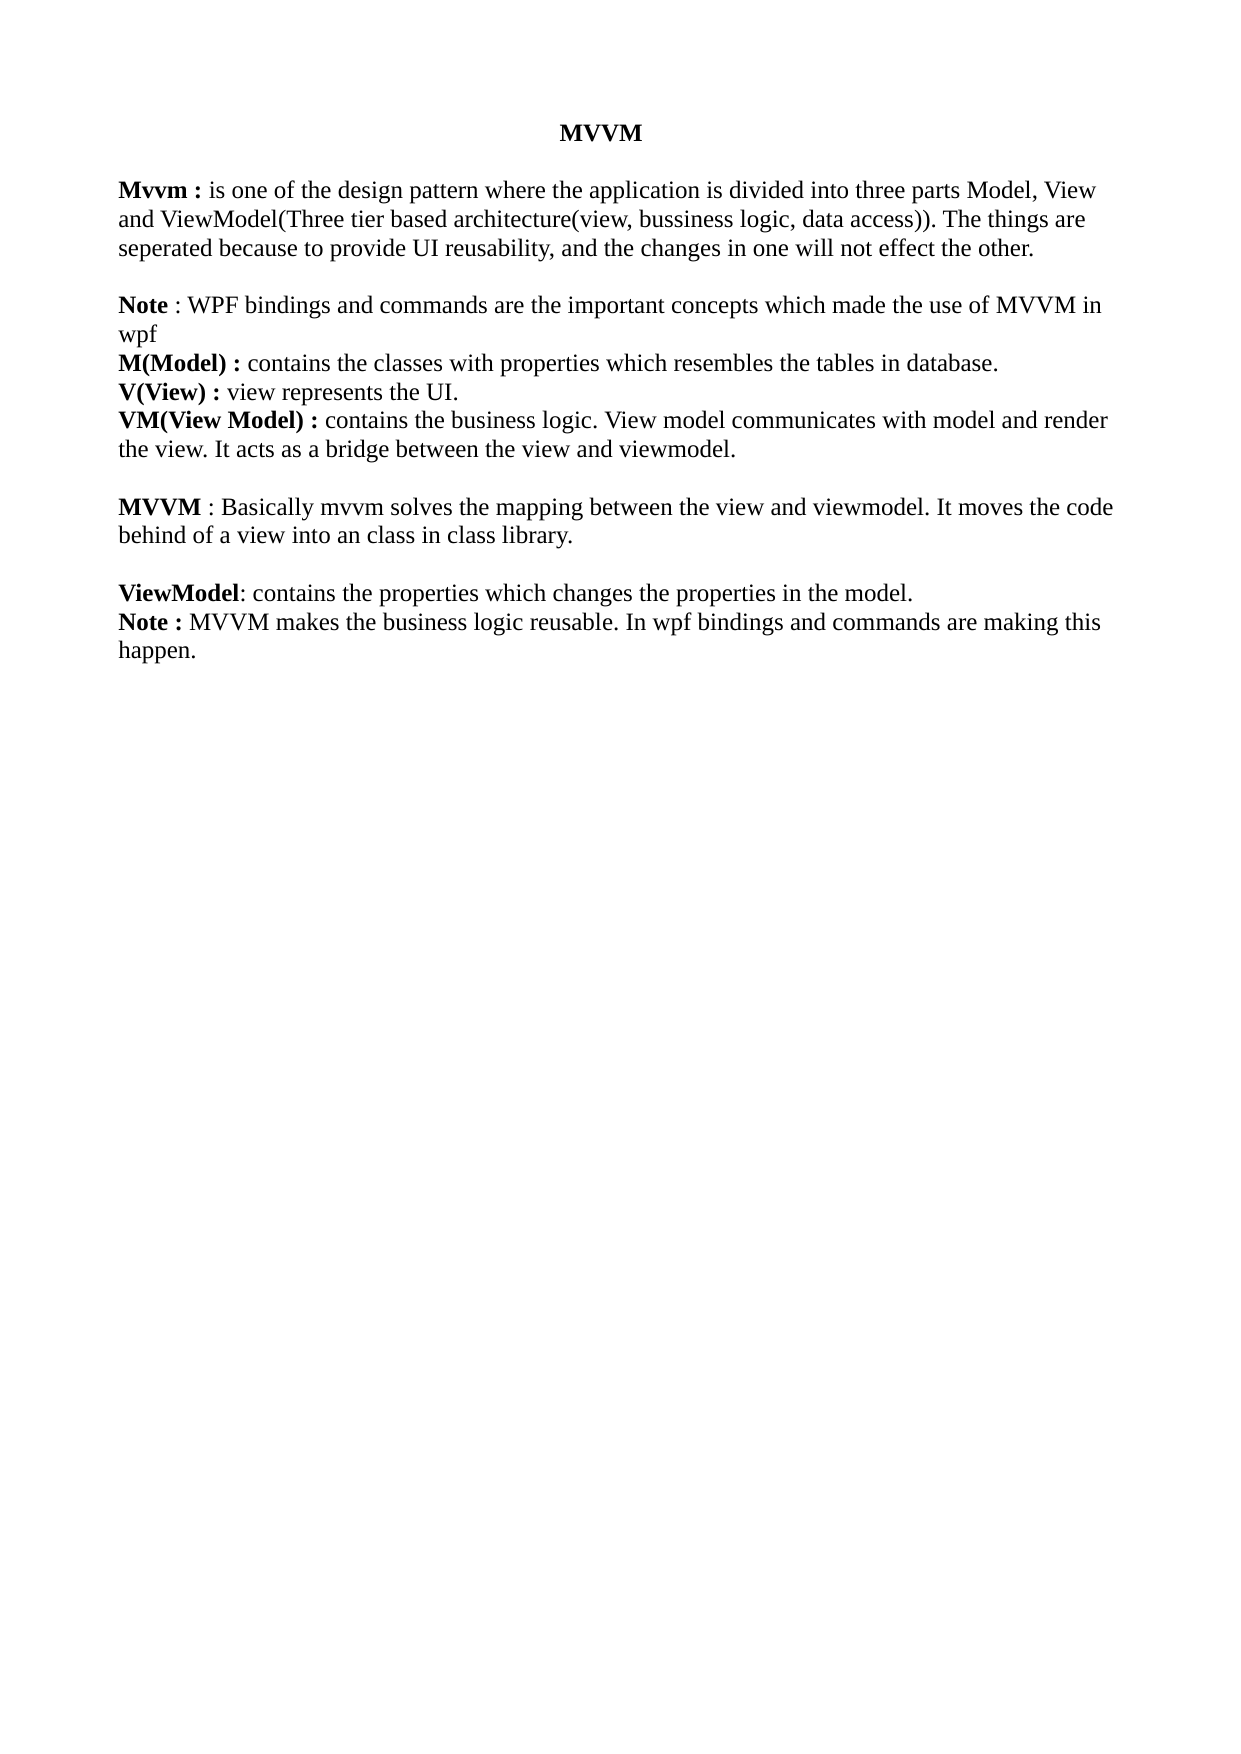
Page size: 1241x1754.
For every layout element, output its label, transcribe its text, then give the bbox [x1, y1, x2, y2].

text Note : WPF bindings and commands are the important concepts which made the use of MVVM in wpf [118, 291, 1122, 348]
text Note : MVVM makes the business logic reusable. In wpf bindings and commands are making this happen. [118, 607, 1122, 664]
text VM(View Model) : contains the business logic. View model communicates with model and render the view. It acts as a bridge between the view and viewmodel. [118, 406, 1122, 463]
text V(View) : view represents the UI. [118, 377, 1122, 406]
text M(Model) : contains the classes with properties which resembles the tables in database. [118, 348, 1122, 377]
text ViewModel: contains the properties which changes the properties in the model. [118, 578, 1122, 607]
text MVVM : Basically mvvm solves the mapping between the view and viewmodel. It moves the code behind of a view into an class in class library. [118, 492, 1122, 549]
text Mvvm : is one of the design pattern where the application is divided into three parts Model, View and ViewModel(Three tier based architecture(view, bussiness logic, data access)). The things are seperated because to provide UI reusability, and the changes in one will not effect the other. [118, 176, 1122, 262]
text MVVM [118, 118, 1122, 147]
